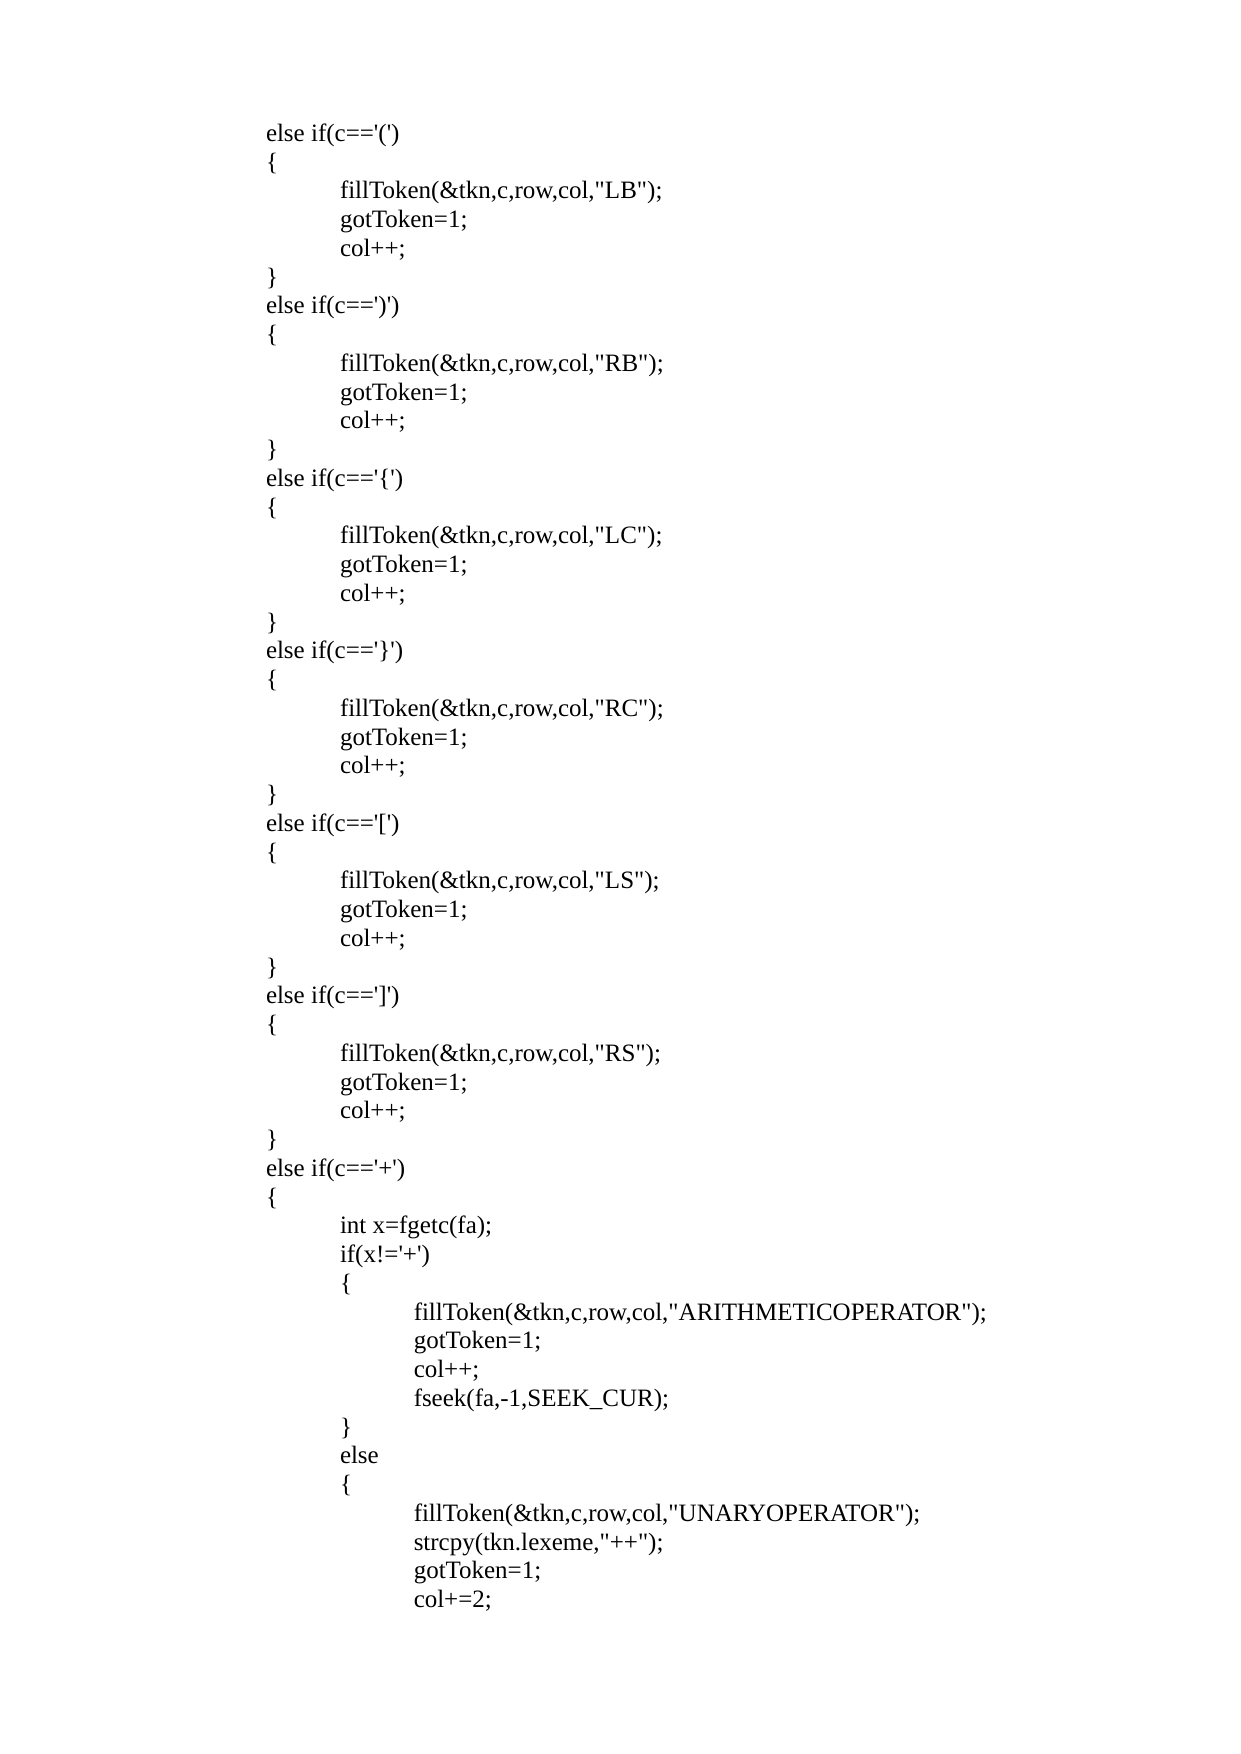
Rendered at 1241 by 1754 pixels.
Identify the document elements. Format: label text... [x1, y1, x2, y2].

text fillToken(&tkn,c,row,col,"LB"); [118, 176, 1122, 204]
text fseek(fa,-1,SEEK_CUR); [118, 1383, 1122, 1412]
text { [118, 147, 1122, 176]
text col++; [118, 406, 1122, 434]
text fillToken(&tkn,c,row,col,"RC"); [118, 693, 1122, 722]
text fillToken(&tkn,c,row,col,"LC"); [118, 521, 1122, 549]
text gotToken=1; [118, 204, 1122, 233]
text col++; [118, 1354, 1122, 1383]
text col++; [118, 751, 1122, 779]
text gotToken=1; [118, 1556, 1122, 1584]
text { [118, 837, 1122, 866]
text fillToken(&tkn,c,row,col,"UNARYOPERATOR"); [118, 1498, 1122, 1527]
text fillToken(&tkn,c,row,col,"LS"); [118, 866, 1122, 894]
text fillToken(&tkn,c,row,col,"RB"); [118, 348, 1122, 377]
text strcpy(tkn.lexeme,"++"); [118, 1527, 1122, 1556]
text } [118, 952, 1122, 981]
text { [118, 1182, 1122, 1211]
text gotToken=1; [118, 1067, 1122, 1096]
text gotToken=1; [118, 377, 1122, 406]
text { [118, 319, 1122, 348]
text gotToken=1; [118, 894, 1122, 923]
text col++; [118, 923, 1122, 952]
text col++; [118, 233, 1122, 262]
text if(x!='+') [118, 1239, 1122, 1268]
text col++; [118, 578, 1122, 607]
text fillToken(&tkn,c,row,col,"RS"); [118, 1038, 1122, 1067]
text { [118, 664, 1122, 693]
text { [118, 1469, 1122, 1498]
text int x=fgetc(fa); [118, 1211, 1122, 1239]
text } [118, 262, 1122, 291]
text else [118, 1441, 1122, 1469]
text fillToken(&tkn,c,row,col,"ARITHMETICOPERATOR"); [118, 1297, 1122, 1326]
text else if(c==')') [118, 291, 1122, 319]
text col+=2; [118, 1584, 1122, 1613]
text gotToken=1; [118, 549, 1122, 578]
text else if(c=='[') [118, 808, 1122, 837]
text { [118, 1009, 1122, 1038]
text gotToken=1; [118, 722, 1122, 751]
text col++; [118, 1096, 1122, 1124]
text } [118, 1124, 1122, 1153]
text else if(c=='{') [118, 463, 1122, 492]
text else if(c=='}') [118, 636, 1122, 664]
text } [118, 607, 1122, 636]
text } [118, 1412, 1122, 1441]
text gotToken=1; [118, 1326, 1122, 1354]
text { [118, 492, 1122, 521]
text } [118, 779, 1122, 808]
text else if(c=='(') [118, 118, 1122, 147]
text else if(c=='+') [118, 1153, 1122, 1182]
text else if(c==']') [118, 981, 1122, 1009]
text } [118, 434, 1122, 463]
text { [118, 1268, 1122, 1297]
